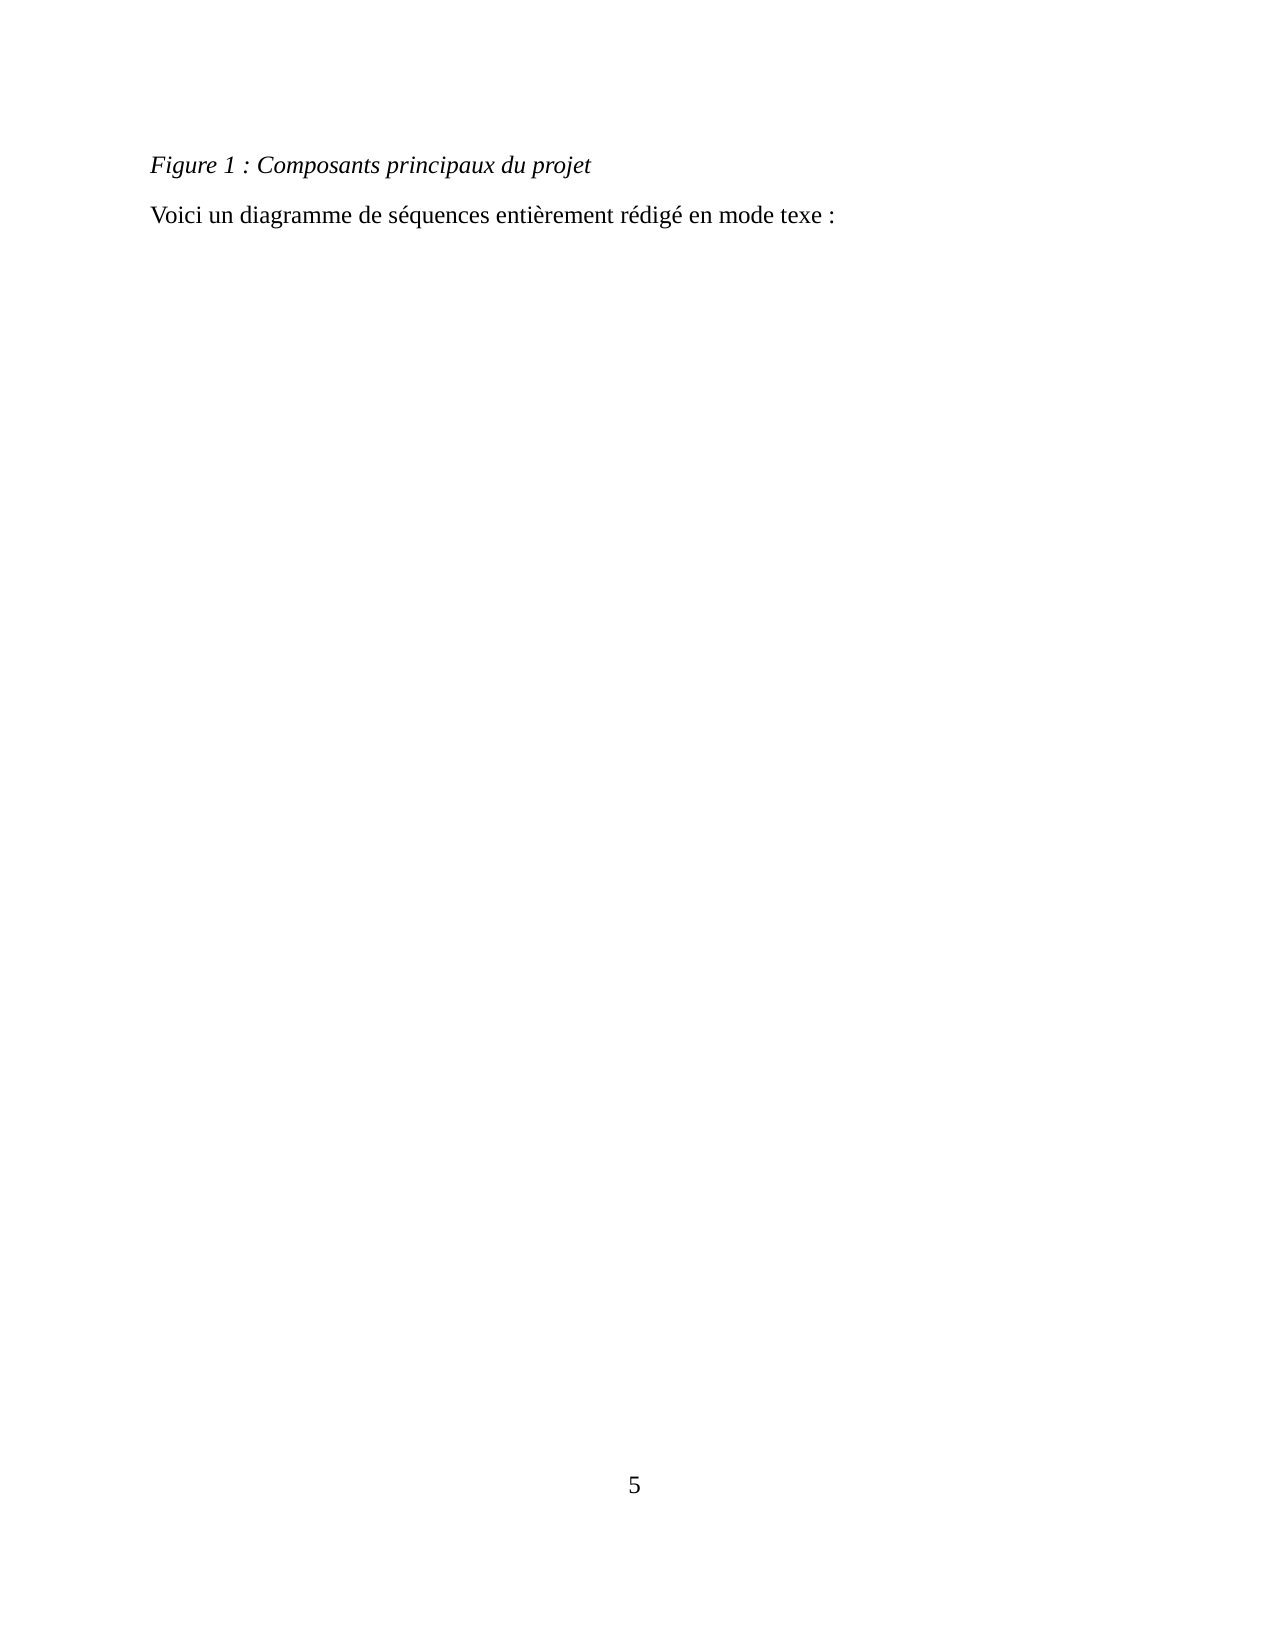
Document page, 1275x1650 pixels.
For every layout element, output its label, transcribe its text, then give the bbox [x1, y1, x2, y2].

text Figure 1 : Composants principaux du projet [150, 150, 1125, 179]
text Voici un diagramme de séquences entièrement rédigé en mode texe : [150, 200, 1125, 229]
